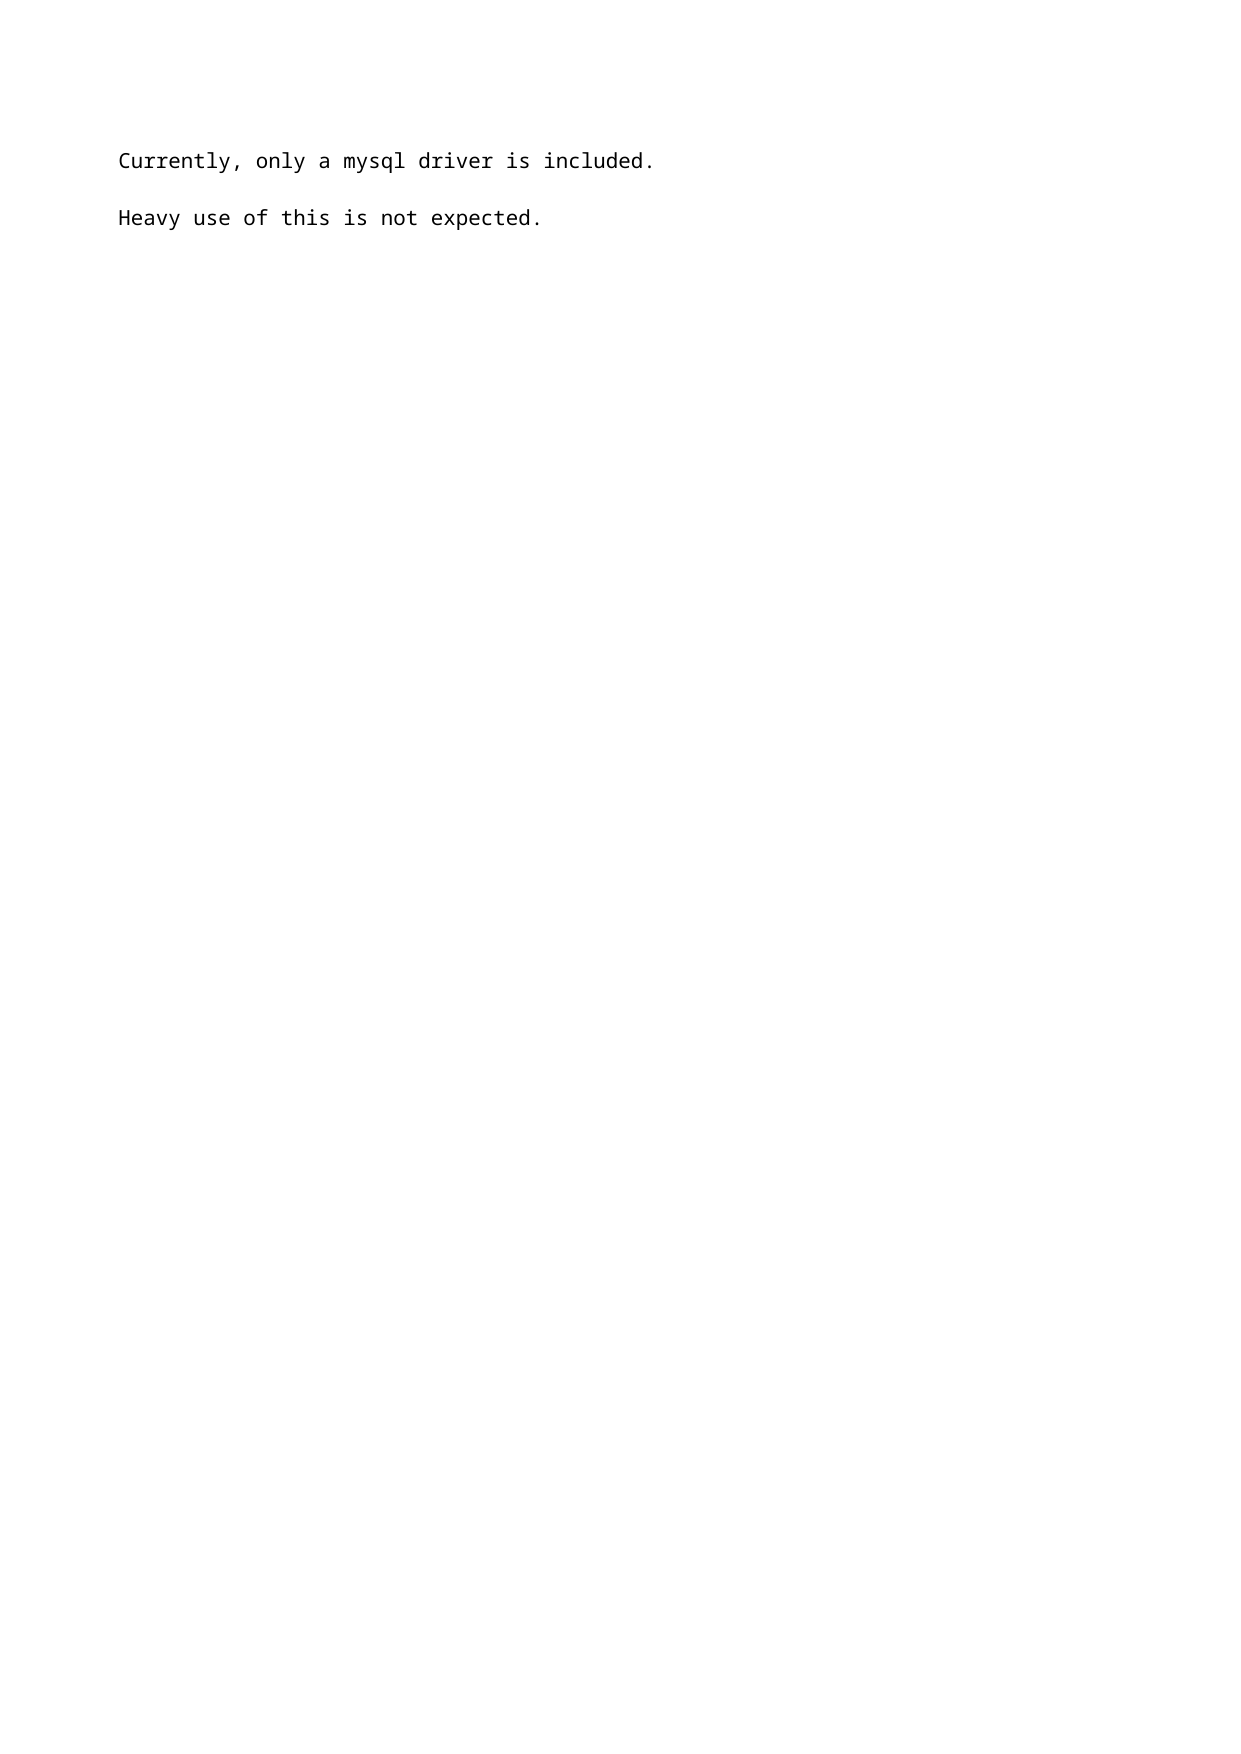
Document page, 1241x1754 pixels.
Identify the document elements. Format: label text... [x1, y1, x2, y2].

text Heavy use of this is not expected. [118, 203, 1122, 232]
text Currently, only a mysql driver is included. [118, 147, 1122, 175]
